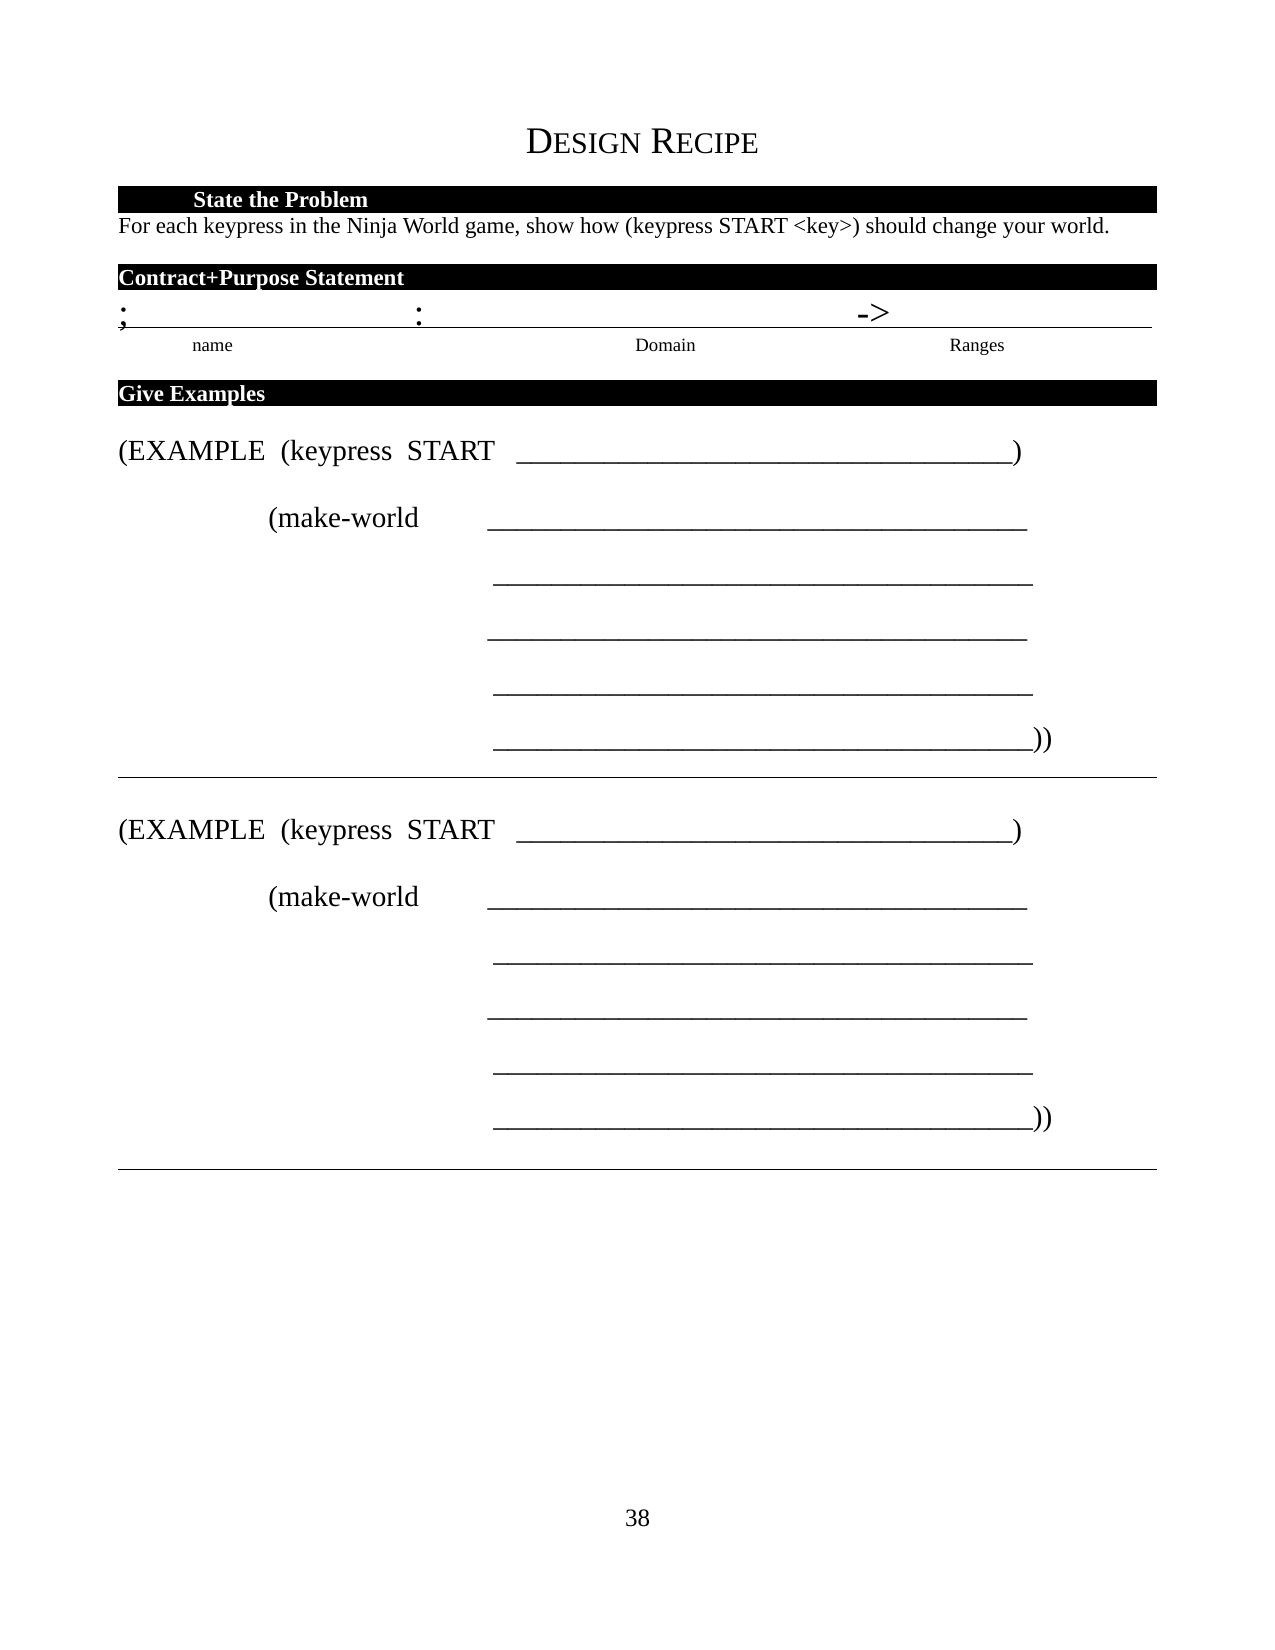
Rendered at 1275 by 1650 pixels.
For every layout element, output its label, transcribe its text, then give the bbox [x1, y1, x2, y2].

text (EXAMPLE (keypress START __________________________________) [118, 812, 1157, 846]
text _____________________________________ [418, 555, 1157, 588]
text _____________________________________)) [418, 720, 1157, 754]
text name Domain Ranges [118, 333, 1157, 355]
subtitle State the Problem [118, 186, 1157, 213]
text _____________________________________ [418, 1044, 1157, 1078]
text (make-world _____________________________________ [193, 500, 1157, 533]
text (make-world _____________________________________ [193, 879, 1157, 913]
text _____________________________________)) [418, 1099, 1157, 1133]
subtitle Contract+Purpose Statement [118, 264, 1157, 290]
text _____________________________________ [418, 665, 1157, 699]
text For each keypress in the Ninja World game, show how (keypress START <key>) should change your world. [118, 213, 1157, 239]
text _____________________________________ [193, 610, 1157, 643]
subtitle Design Recipe [127, 118, 1157, 161]
text _____________________________________ [418, 934, 1157, 968]
text (EXAMPLE (keypress START __________________________________) [118, 433, 1157, 466]
text _____________________________________ [193, 989, 1157, 1023]
text ; : -> [118, 290, 1157, 333]
subtitle Give Examples [118, 380, 1157, 406]
